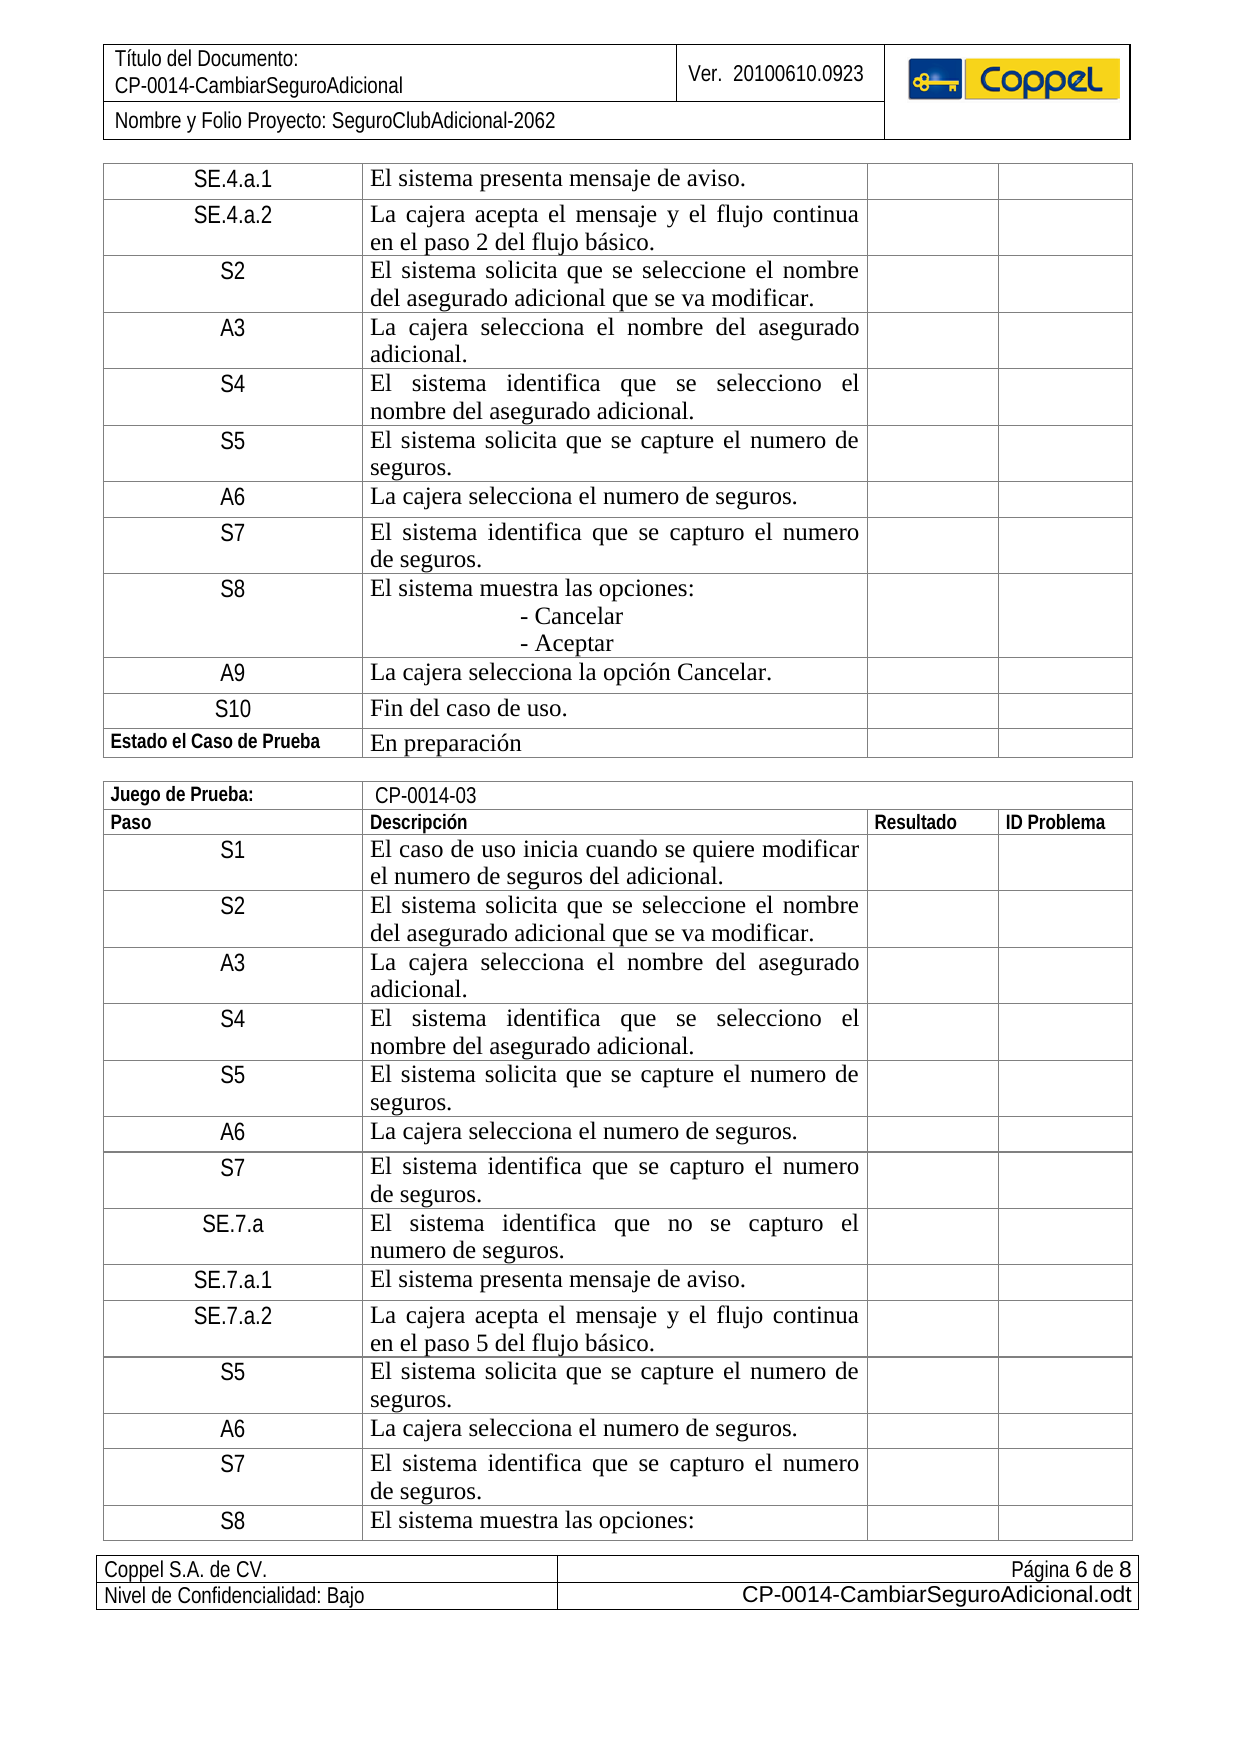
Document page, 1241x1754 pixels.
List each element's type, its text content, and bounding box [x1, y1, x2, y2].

table_cell [868, 1117, 998, 1151]
table_cell La cajera selecciona la opción Cancelar. [363, 658, 867, 693]
table_cell [999, 1209, 1132, 1264]
table_cell La cajera selecciona el numero de seguros. [363, 1117, 867, 1151]
table_cell [868, 1506, 998, 1540]
table_cell [999, 1117, 1132, 1151]
table_cell [999, 1301, 1132, 1356]
table_cell [999, 482, 1132, 517]
table_cell [999, 574, 1132, 657]
table_cell [999, 369, 1132, 425]
table_cell S1 [104, 835, 362, 890]
table_cell [999, 200, 1132, 255]
table_cell [868, 729, 998, 757]
table_cell [868, 1414, 998, 1448]
table_cell [999, 891, 1132, 947]
table_cell S7 [104, 1153, 362, 1208]
table_cell [868, 835, 998, 890]
table_cell Estado el Caso de Prueba [104, 729, 362, 757]
table_cell S4 [104, 1004, 362, 1059]
table_cell El sistema identifica que se selecciono el nombre del asegurado adicional. [363, 1004, 867, 1059]
table_cell [999, 948, 1132, 1003]
table_cell A9 [104, 658, 362, 693]
table_cell SE.7.a [104, 1209, 362, 1264]
table_cell [999, 835, 1132, 890]
table_cell El sistema identifica que se capturo el numero de seguros. [363, 1449, 867, 1505]
table_cell S7 [104, 518, 362, 573]
table_cell [868, 1209, 998, 1264]
table_cell S2 [104, 891, 362, 947]
table_cell [999, 1358, 1132, 1413]
table_cell La cajera acepta el mensaje y el flujo continua en el paso 2 del flujo básico. [363, 200, 867, 255]
table_cell [868, 1265, 998, 1300]
table_cell El sistema identifica que se capturo el numero de seguros. [363, 1153, 867, 1208]
table_cell [868, 518, 998, 573]
table_cell La cajera acepta el mensaje y el flujo continua en el paso 5 del flujo básico. [363, 1301, 867, 1356]
table_cell El sistema identifica que se capturo el numero de seguros. [363, 518, 867, 573]
table_cell El sistema solicita que se capture el numero de seguros. [363, 426, 867, 481]
table_cell La cajera selecciona el numero de seguros. [363, 1414, 867, 1448]
table_cell [999, 426, 1132, 481]
table_cell El caso de uso inicia cuando se quiere modificar el numero de seguros del adicional. [363, 835, 867, 890]
table_header Juego de Prueba: [104, 782, 362, 809]
table_cell [868, 1153, 998, 1208]
table_cell [999, 1506, 1132, 1540]
table_cell SE.7.a.2 [104, 1301, 362, 1356]
table_cell Paso [104, 810, 362, 834]
table_cell [999, 1004, 1132, 1059]
table_cell [999, 729, 1132, 757]
table_cell A6 [104, 1414, 362, 1448]
table_cell [999, 1153, 1132, 1208]
table_cell S2 [104, 256, 362, 312]
table_cell [868, 574, 998, 657]
table_cell El sistema muestra las opciones: - Cancelar - Aceptar [363, 574, 867, 657]
table_cell [868, 1449, 998, 1505]
table_cell [868, 948, 998, 1003]
table_cell SE.4.a.1 [104, 164, 362, 199]
table_cell [868, 200, 998, 255]
table_cell El sistema solicita que se seleccione el nombre del asegurado adicional que se va modificar. [363, 891, 867, 947]
table_cell A6 [104, 482, 362, 517]
table_cell El sistema presenta mensaje de aviso. [363, 164, 867, 199]
table_cell [868, 1061, 998, 1116]
table_cell S8 [104, 574, 362, 657]
table_cell [868, 658, 998, 693]
table_cell SE.4.a.2 [104, 200, 362, 255]
table_cell Fin del caso de uso. [363, 694, 867, 728]
table_cell S5 [104, 1358, 362, 1413]
table_cell En preparación [363, 729, 867, 757]
table_cell [868, 426, 998, 481]
table_cell [868, 891, 998, 947]
table_cell El sistema solicita que se capture el numero de seguros. [363, 1061, 867, 1116]
table_cell [868, 1004, 998, 1059]
table_header CP-0014-03 [363, 782, 1132, 809]
table_cell [999, 1414, 1132, 1448]
table_cell [999, 1449, 1132, 1505]
table_cell [999, 164, 1132, 199]
table_cell S5 [104, 1061, 362, 1116]
table_cell [868, 482, 998, 517]
table_cell [868, 694, 998, 728]
table_cell La cajera selecciona el nombre del asegurado adicional. [363, 313, 867, 368]
table_cell [868, 313, 998, 368]
table_cell El sistema solicita que se seleccione el nombre del asegurado adicional que se va modificar. [363, 256, 867, 312]
table_cell El sistema muestra las opciones: [363, 1506, 867, 1540]
table_cell [999, 1265, 1132, 1300]
table_cell [999, 694, 1132, 728]
table_cell ID Problema [999, 810, 1132, 834]
table_cell El sistema identifica que se selecciono el nombre del asegurado adicional. [363, 369, 867, 425]
table_cell Resultado [868, 810, 998, 834]
table_cell [868, 164, 998, 199]
table_cell S5 [104, 426, 362, 481]
table_cell El sistema presenta mensaje de aviso. [363, 1265, 867, 1300]
table_cell A3 [104, 948, 362, 1003]
table_cell [999, 658, 1132, 693]
table_cell La cajera selecciona el numero de seguros. [363, 482, 867, 517]
table_cell S7 [104, 1449, 362, 1505]
table_cell [999, 313, 1132, 368]
table_cell A6 [104, 1117, 362, 1151]
table_cell La cajera selecciona el nombre del asegurado adicional. [363, 948, 867, 1003]
table_cell SE.7.a.1 [104, 1265, 362, 1300]
table_cell [868, 369, 998, 425]
table_cell [999, 518, 1132, 573]
table_cell Descripción [363, 810, 867, 834]
table_cell [999, 1061, 1132, 1116]
table_cell S4 [104, 369, 362, 425]
table_cell [999, 256, 1132, 312]
table_cell El sistema solicita que se capture el numero de seguros. [363, 1358, 867, 1413]
table_cell A3 [104, 313, 362, 368]
table_cell El sistema identifica que no se capturo el numero de seguros. [363, 1209, 867, 1264]
table_cell [868, 1301, 998, 1356]
table_cell S8 [104, 1506, 362, 1540]
table_cell [868, 256, 998, 312]
table_cell S10 [104, 694, 362, 728]
table_cell [868, 1358, 998, 1413]
